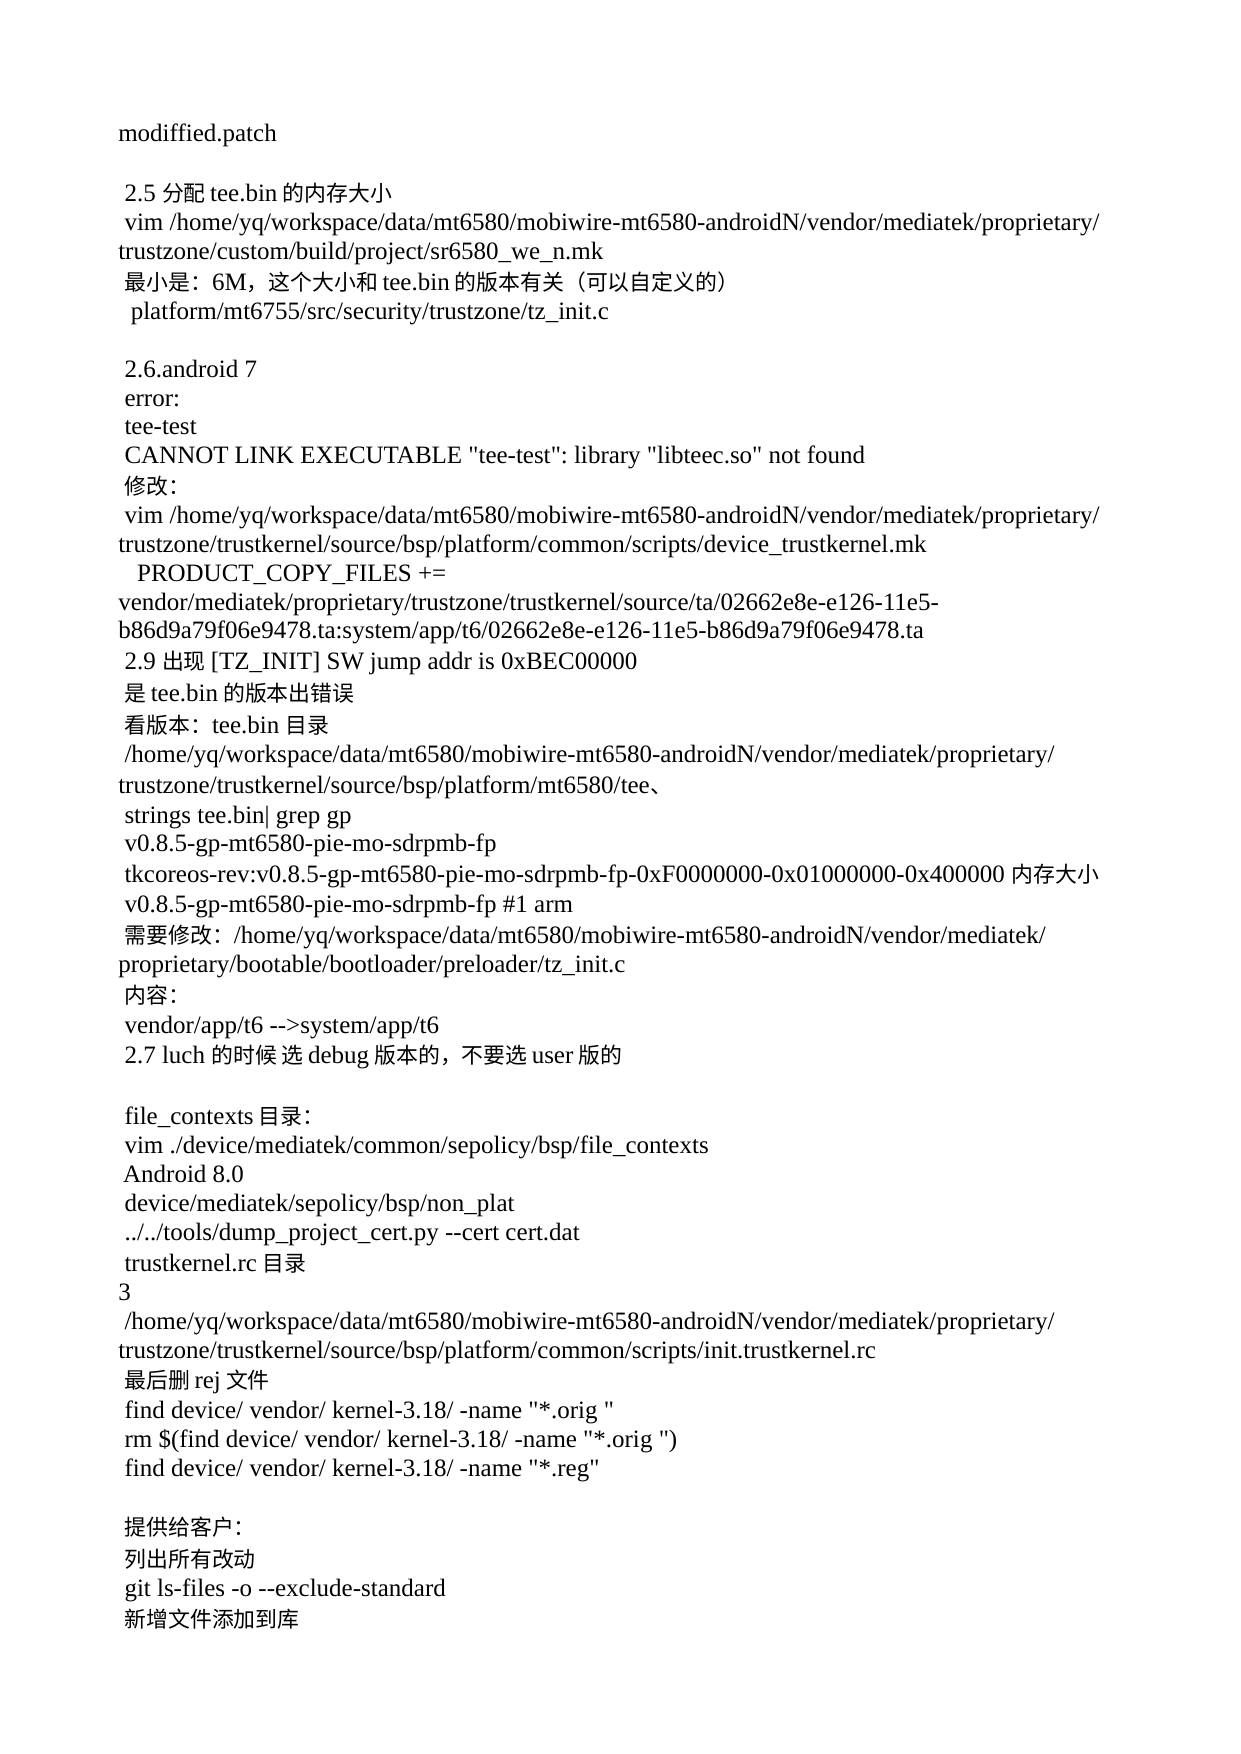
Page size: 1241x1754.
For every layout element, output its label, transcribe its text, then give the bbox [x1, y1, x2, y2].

text trustkernel.rc目录 [118, 1246, 1122, 1277]
text file_contexts目录： [118, 1099, 1122, 1131]
text v0.8.5-gp-mt6580-pie-mo-sdrpmb-fp #1 arm [118, 889, 1122, 918]
text vim ./device/mediatek/common/sepolicy/bsp/file_contexts [118, 1131, 1122, 1159]
text PRODUCT_COPY_FILES += vendor/mediatek/proprietary/trustzone/trustkernel/source/ta/02662e8e-e126-11e5-b86d9a79f06e9478.ta:system/app/t6/02662e8e-e126-11e5-b86d9a79f06e9478.ta [118, 558, 1122, 644]
text 最后删rej文件 [118, 1363, 1122, 1395]
text 新增文件添加到库 [118, 1602, 1122, 1634]
text find device/ vendor/ kernel-3.18/ -name "*.orig " [118, 1395, 1122, 1424]
text 2.7 luch 的时候 选debug版本的，不要选user版的 [118, 1038, 1122, 1070]
text 2.5 分配tee.bin的内存大小 [118, 176, 1122, 207]
text 2.6.android 7 [118, 354, 1122, 383]
text CANNOT LINK EXECUTABLE "tee-test": library "libteec.so" not found [118, 440, 1122, 469]
text /home/yq/workspace/data/mt6580/mobiwire-mt6580-androidN/vendor/mediatek/proprietary/trustzone/trustkernel/source/bsp/platform/mt6580/tee、 [118, 739, 1122, 800]
text vim /home/yq/workspace/data/mt6580/mobiwire-mt6580-androidN/vendor/mediatek/proprietary/trustzone/trustkernel/source/bsp/platform/common/scripts/device_trustkernel.mk [118, 501, 1122, 558]
text Android 8.0 [118, 1159, 1122, 1188]
text 修改： [118, 469, 1122, 501]
text find device/ vendor/ kernel-3.18/ -name "*.reg" [118, 1453, 1122, 1481]
text 需要修改：/home/yq/workspace/data/mt6580/mobiwire-mt6580-androidN/vendor/mediatek/proprietary/bootable/bootloader/preloader/tz_init.c [118, 918, 1122, 978]
text rm $(find device/ vendor/ kernel-3.18/ -name "*.orig ") [118, 1424, 1122, 1453]
text modiffied.patch [118, 118, 1122, 147]
text 3 [118, 1277, 1122, 1306]
text v0.8.5-gp-mt6580-pie-mo-sdrpmb-fp [118, 828, 1122, 857]
text 是tee.bin的版本出错误 [118, 676, 1122, 708]
text /home/yq/workspace/data/mt6580/mobiwire-mt6580-androidN/vendor/mediatek/proprietary/trustzone/trustkernel/source/bsp/platform/common/scripts/init.trustkernel.rc [118, 1306, 1122, 1363]
text ../../tools/dump_project_cert.py --cert cert.dat [118, 1217, 1122, 1246]
text vendor/app/t6 -->system/app/t6 [118, 1010, 1122, 1038]
text 内容： [118, 978, 1122, 1010]
text 提供给客户： [118, 1510, 1122, 1542]
text device/mediatek/sepolicy/bsp/non_plat [118, 1188, 1122, 1217]
text 最小是：6M，这个大小和tee.bin的版本有关（可以自定义的） [118, 265, 1122, 296]
text 2.9 出现 [TZ_INIT] SW jump addr is 0xBEC00000 [118, 644, 1122, 676]
text tkcoreos-rev:v0.8.5-gp-mt6580-pie-mo-sdrpmb-fp-0xF0000000-0x01000000-0x400000 内存大小 [118, 857, 1122, 889]
text platform/mt6755/src/security/trustzone/tz_init.c [118, 296, 1122, 325]
text 看版本：tee.bin 目录 [118, 708, 1122, 739]
text git ls-files -o --exclude-standard [118, 1573, 1122, 1602]
text error: [118, 383, 1122, 411]
text 列出所有改动 [118, 1542, 1122, 1573]
text strings tee.bin| grep gp [118, 800, 1122, 828]
text vim /home/yq/workspace/data/mt6580/mobiwire-mt6580-androidN/vendor/mediatek/proprietary/trustzone/custom/build/project/sr6580_we_n.mk [118, 207, 1122, 265]
text tee-test [118, 411, 1122, 440]
